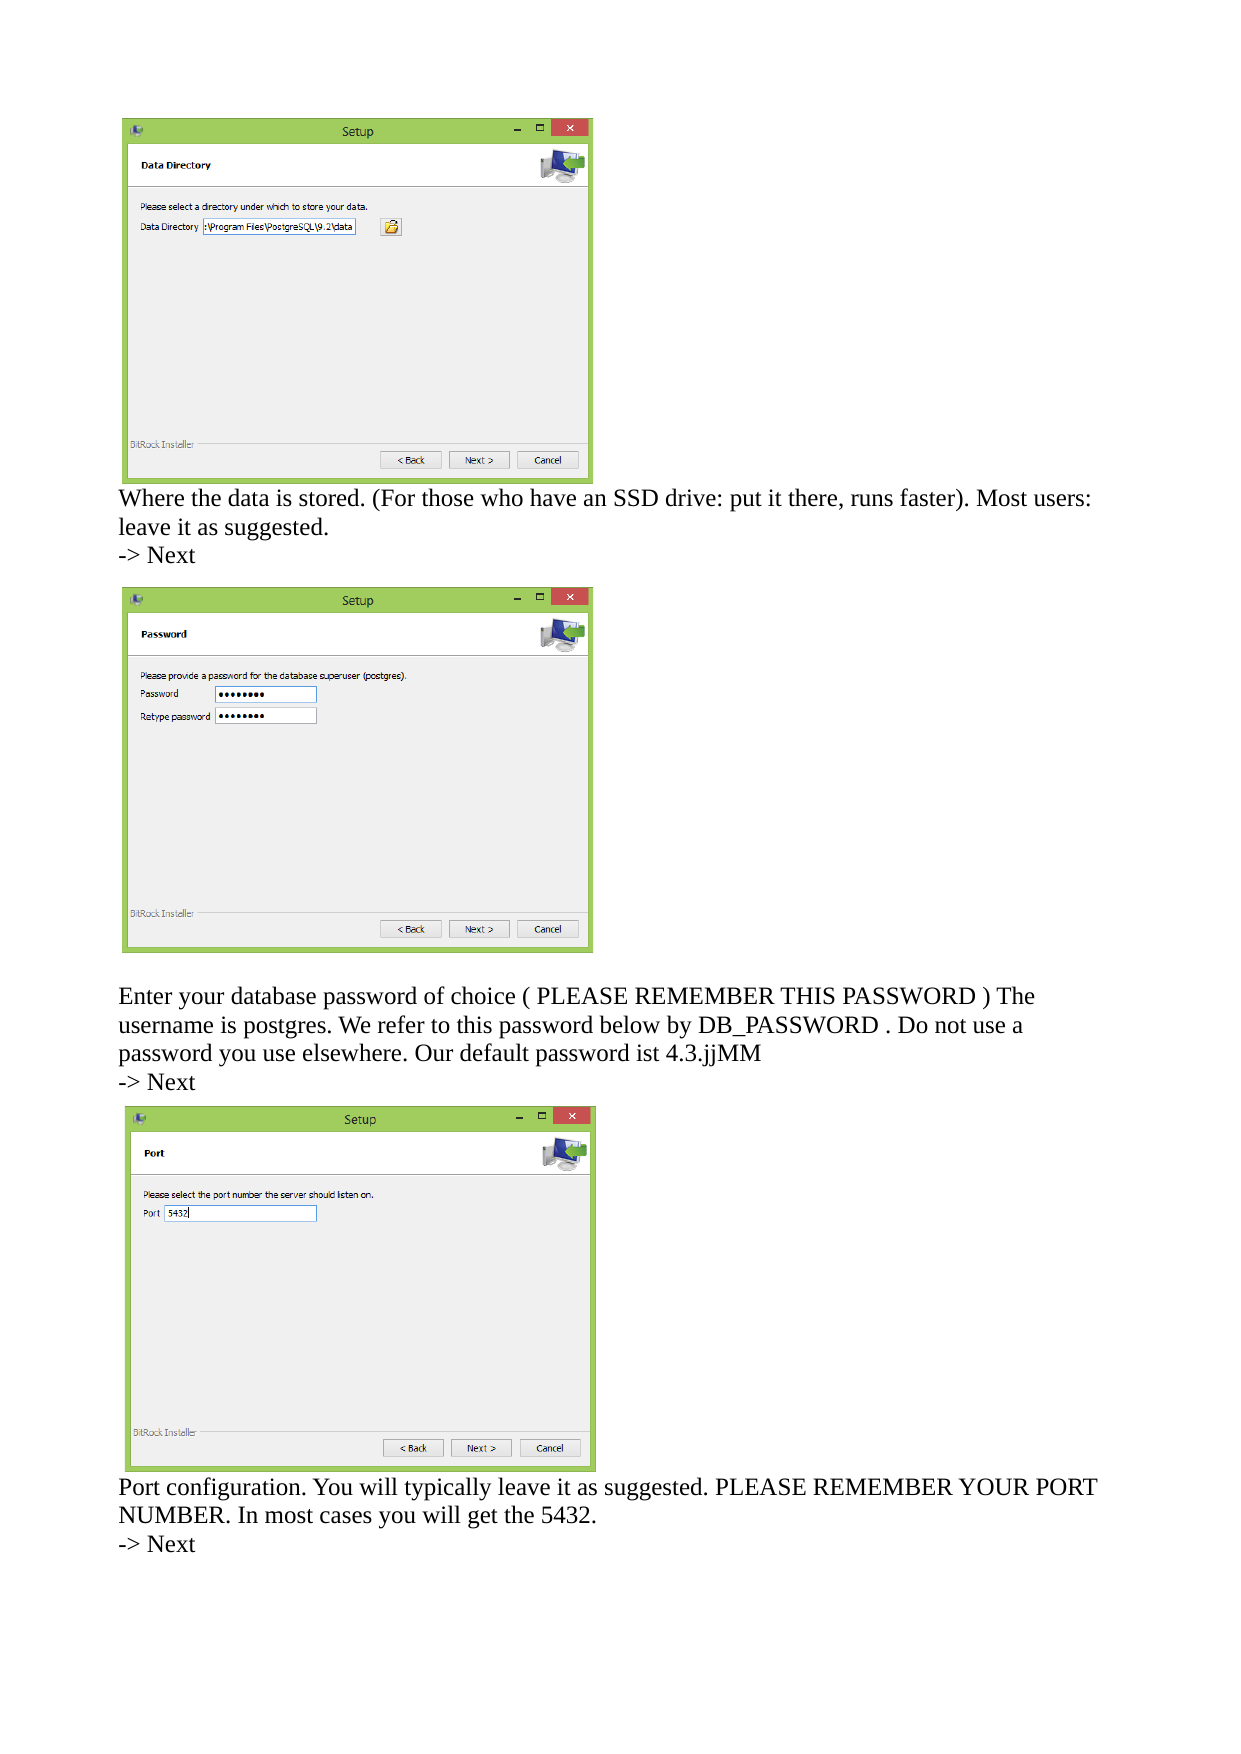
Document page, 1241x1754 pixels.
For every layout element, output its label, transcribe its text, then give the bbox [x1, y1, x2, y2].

text -> Next [118, 541, 1122, 569]
text Port configuration. You will typically leave it as suggested. PLEASE REMEMBER YOUR PORT NUMBER. In most cases you will get the 5432. [118, 1096, 1122, 1529]
text -> Next [118, 1067, 1122, 1096]
text Where the data is stored. (For those who have an SSD drive: put it there, runs faster). Most users: leave it as suggested. [118, 118, 1122, 541]
text -> Next [118, 1529, 1122, 1558]
text Enter your database password of choice ( PLEASE REMEMBER THIS PASSWORD ) The username is postgres. We refer to this password below by DB_PASSWORD . Do not use a password you use elsewhere. Our default password ist 4.3.jjMM [118, 981, 1122, 1067]
